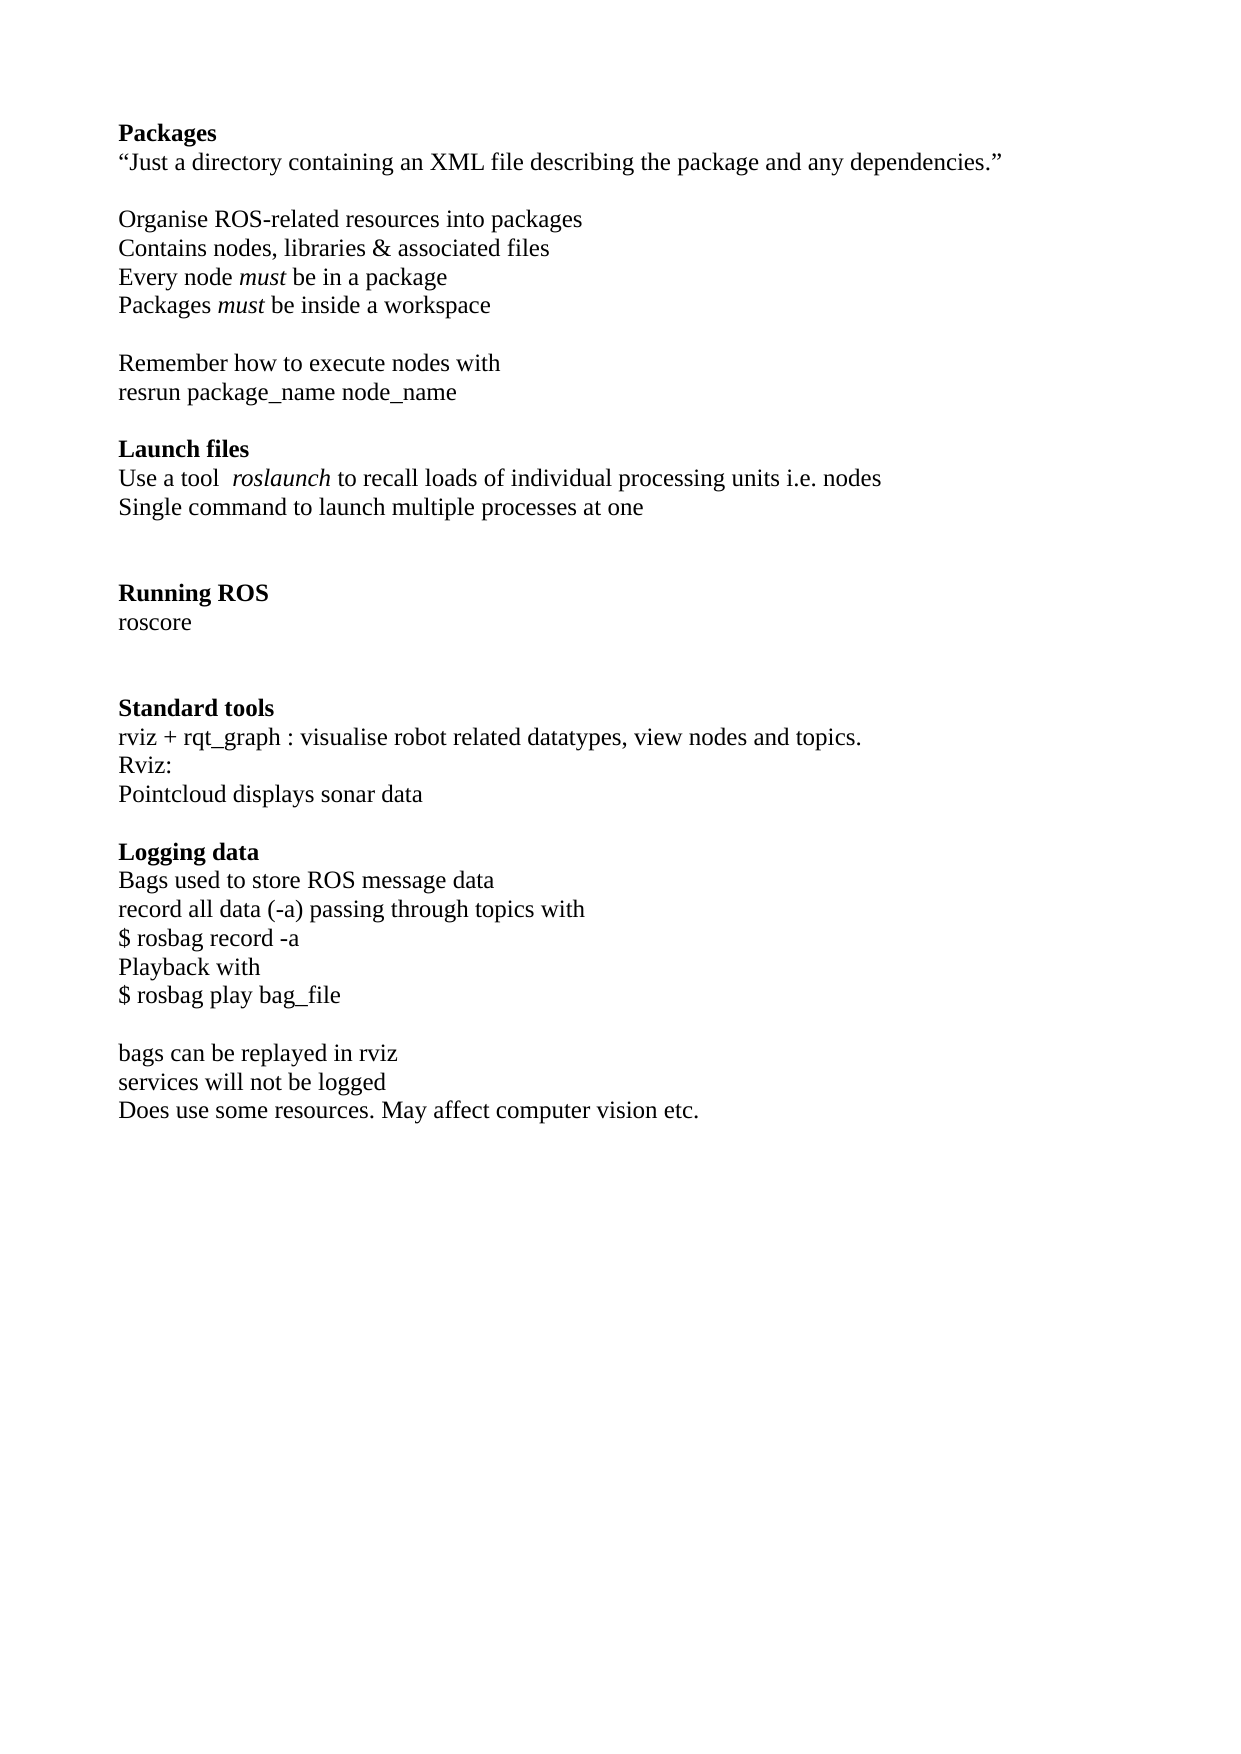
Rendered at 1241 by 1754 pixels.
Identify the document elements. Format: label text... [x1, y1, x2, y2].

text Running ROS [118, 578, 1122, 607]
text record all data (-a) passing through topics with [118, 894, 1122, 923]
text rviz + rqt_graph : visualise robot related datatypes, view nodes and topics. [118, 722, 1122, 751]
text Remember how to execute nodes with [118, 348, 1122, 377]
text resrun package_name node_name [118, 377, 1122, 406]
text “Just a directory containing an XML file describing the package and any dependencies.” [118, 147, 1122, 176]
text Bags used to store ROS message data [118, 866, 1122, 894]
text Playback with [118, 952, 1122, 981]
text Rviz: [118, 751, 1122, 779]
text Standard tools [118, 693, 1122, 722]
text Packages [118, 118, 1122, 147]
text Does use some resources. May affect computer vision etc. [118, 1096, 1122, 1124]
text $ rosbag play bag_file [118, 981, 1122, 1009]
text Contains nodes, libraries & associated files [118, 233, 1122, 262]
text services will not be logged [118, 1067, 1122, 1096]
text Pointcloud displays sonar data [118, 779, 1122, 808]
text Organise ROS-related resources into packages [118, 204, 1122, 233]
text Single command to launch multiple processes at one [118, 492, 1122, 521]
text bags can be replayed in rviz [118, 1038, 1122, 1067]
text $ rosbag record -a [118, 923, 1122, 952]
text Logging data [118, 837, 1122, 866]
text Launch files [118, 434, 1122, 463]
text roscore [118, 607, 1122, 636]
text Every node must be in a package [118, 262, 1122, 291]
text Use a tool roslaunch to recall loads of individual processing units i.e. nodes [118, 463, 1122, 492]
text Packages must be inside a workspace [118, 291, 1122, 319]
